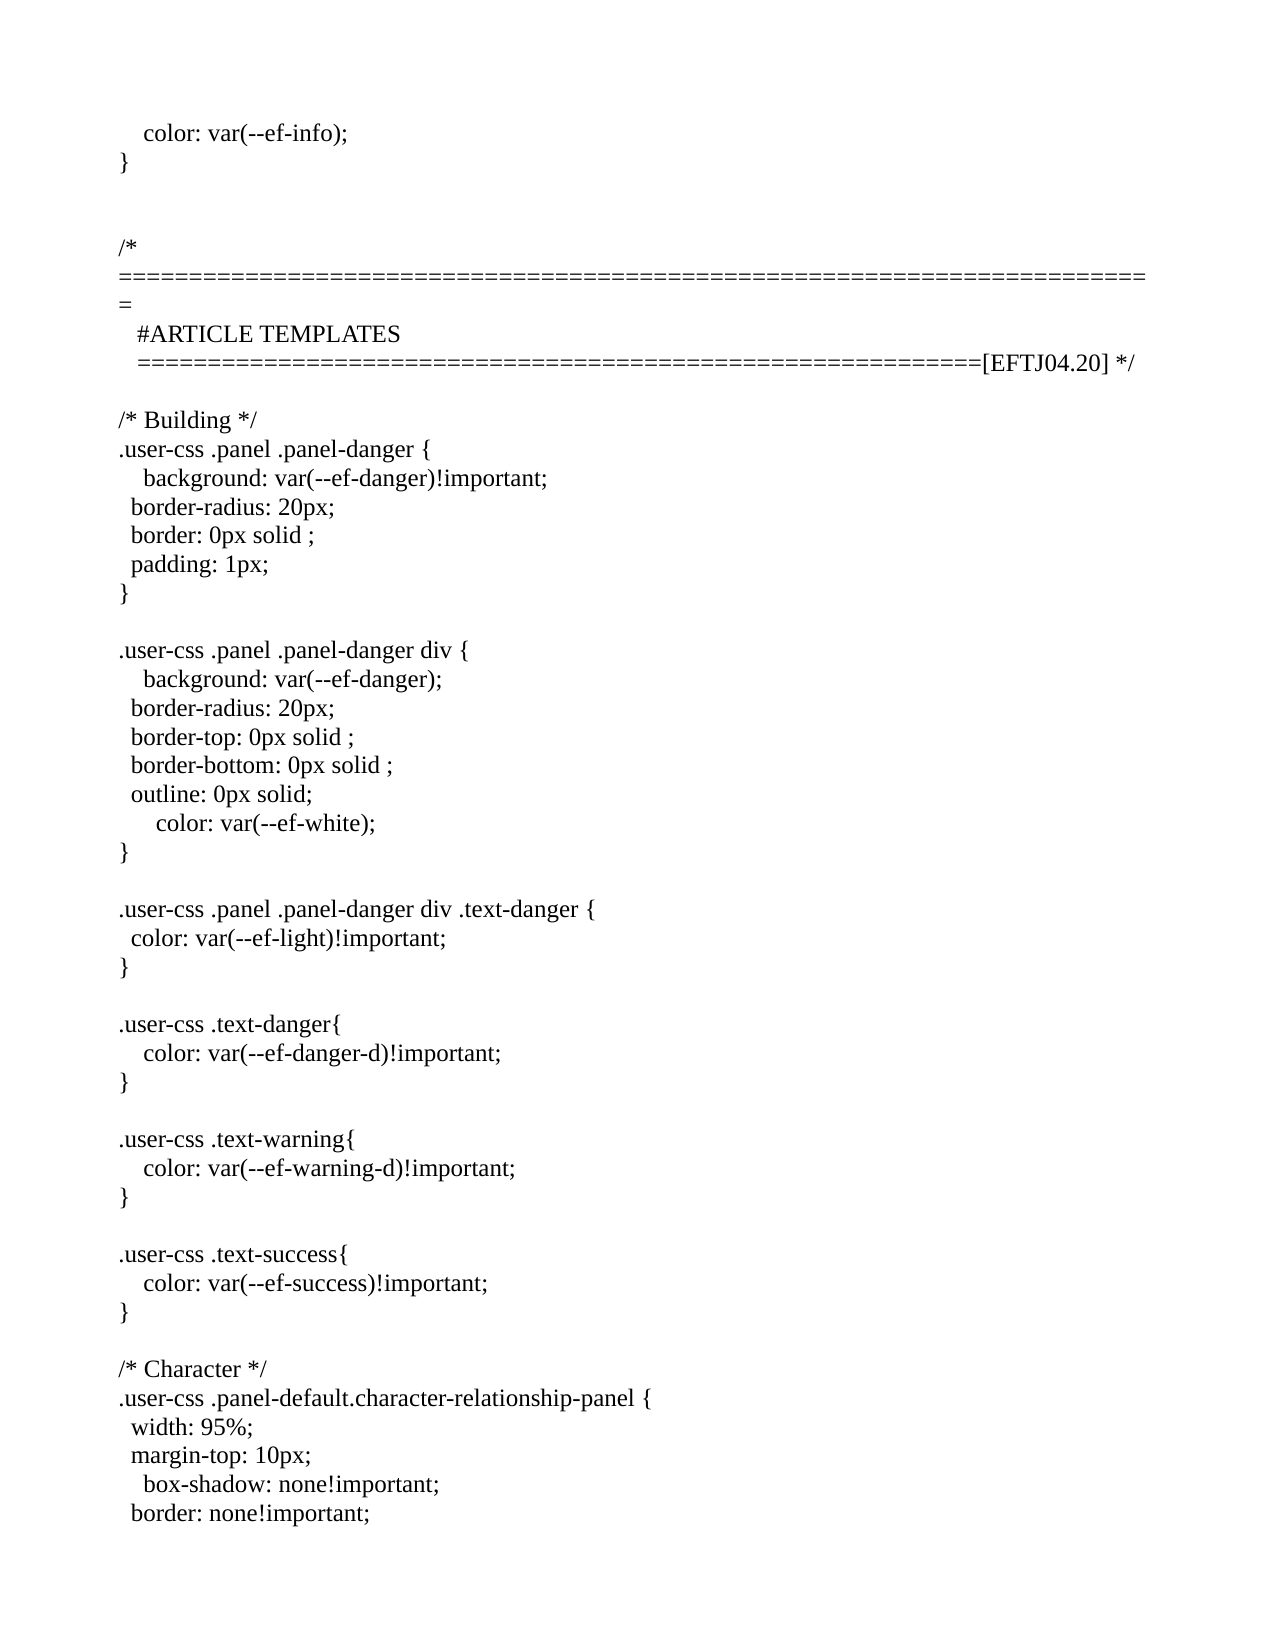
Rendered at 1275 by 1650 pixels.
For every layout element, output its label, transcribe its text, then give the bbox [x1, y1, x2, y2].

text } [118, 1182, 1157, 1211]
text .user-css .text-success{ [118, 1239, 1157, 1268]
text background: var(--ef-danger); [118, 664, 1157, 693]
text } [118, 578, 1157, 607]
text color: var(--ef-warning-d)!important; [118, 1153, 1157, 1182]
text border: none!important; [118, 1498, 1157, 1527]
text } [118, 147, 1157, 176]
text .user-css .panel .panel-danger div .text-danger { [118, 894, 1157, 923]
text .user-css .panel .panel-danger { [118, 434, 1157, 463]
text .user-css .panel-default.character-relationship-panel { [118, 1383, 1157, 1412]
text border: 0px solid ; [118, 521, 1157, 549]
text } [118, 1297, 1157, 1326]
text border-top: 0px solid ; [118, 722, 1157, 751]
text .user-css .text-danger{ [118, 1009, 1157, 1038]
text color: var(--ef-success)!important; [118, 1268, 1157, 1297]
text color: var(--ef-info); [118, 118, 1157, 147]
text width: 95%; [118, 1412, 1157, 1441]
text border-bottom: 0px solid ; [118, 751, 1157, 779]
text .user-css .text-warning{ [118, 1124, 1157, 1153]
text color: var(--ef-white); [118, 808, 1157, 837]
text /* Building */ [118, 406, 1157, 434]
text border-radius: 20px; [118, 492, 1157, 521]
text box-shadow: none!important; [118, 1469, 1157, 1498]
text /* Character */ [118, 1354, 1157, 1383]
text color: var(--ef-light)!important; [118, 923, 1157, 952]
text border-radius: 20px; [118, 693, 1157, 722]
text outline: 0px solid; [118, 779, 1157, 808]
text padding: 1px; [118, 549, 1157, 578]
text } [118, 952, 1157, 981]
text /* ========================================================================== [118, 233, 1157, 319]
text .user-css .panel .panel-danger div { [118, 636, 1157, 664]
text background: var(--ef-danger)!important; [118, 463, 1157, 492]
text #ARTICLE TEMPLATES [118, 319, 1157, 348]
text margin-top: 10px; [118, 1441, 1157, 1469]
text } [118, 1067, 1157, 1096]
text color: var(--ef-danger-d)!important; [118, 1038, 1157, 1067]
text ============================================================[EFTJ04.20] */ [118, 348, 1157, 377]
text } [118, 837, 1157, 866]
